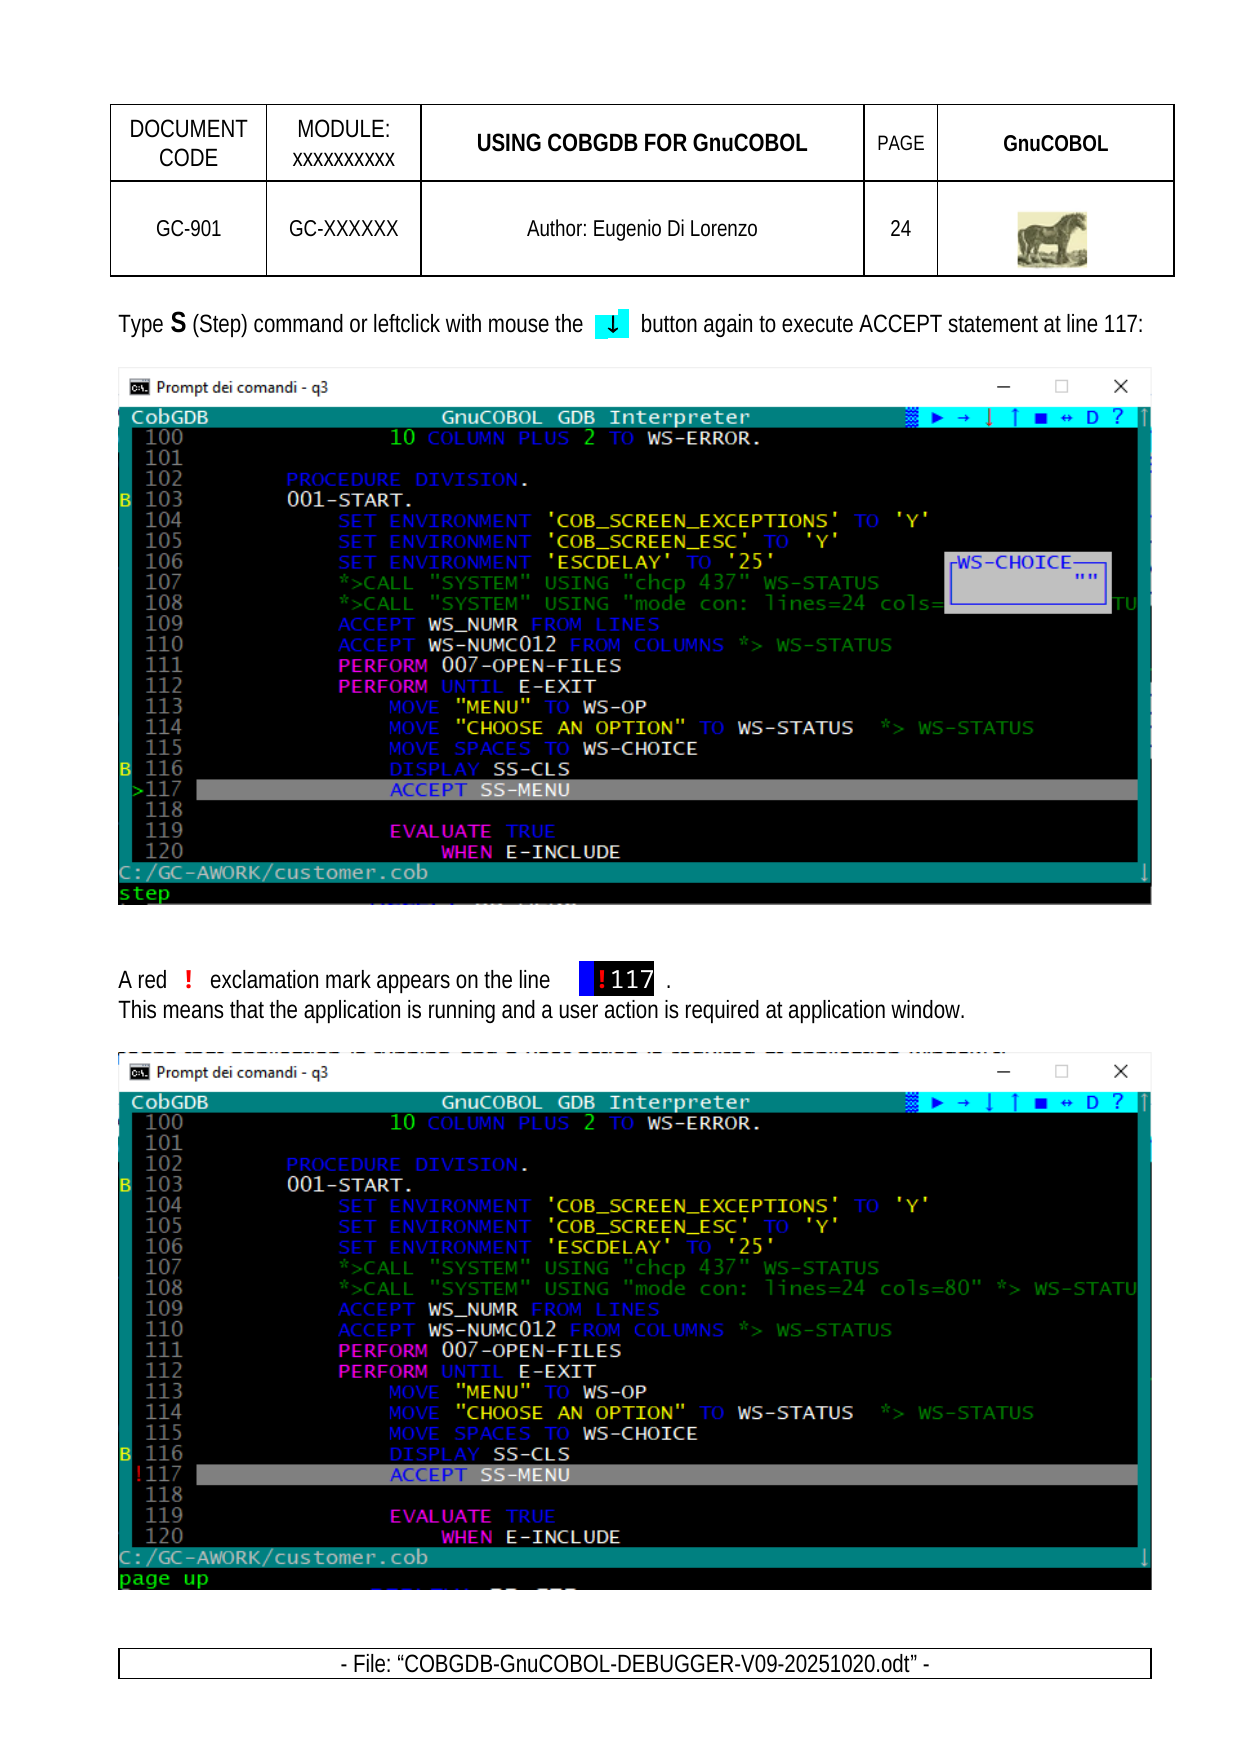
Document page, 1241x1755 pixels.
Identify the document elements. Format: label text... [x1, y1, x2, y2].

text Type S (Step) command or leftclick with mouse the  button again to execute ACCEPT statement at line 117: [118, 305, 1152, 339]
text This means that the application is running and a user action is required at application window. [118, 996, 1152, 1024]
text A red ! exclamation mark appears on the line !117 . [118, 961, 1152, 996]
